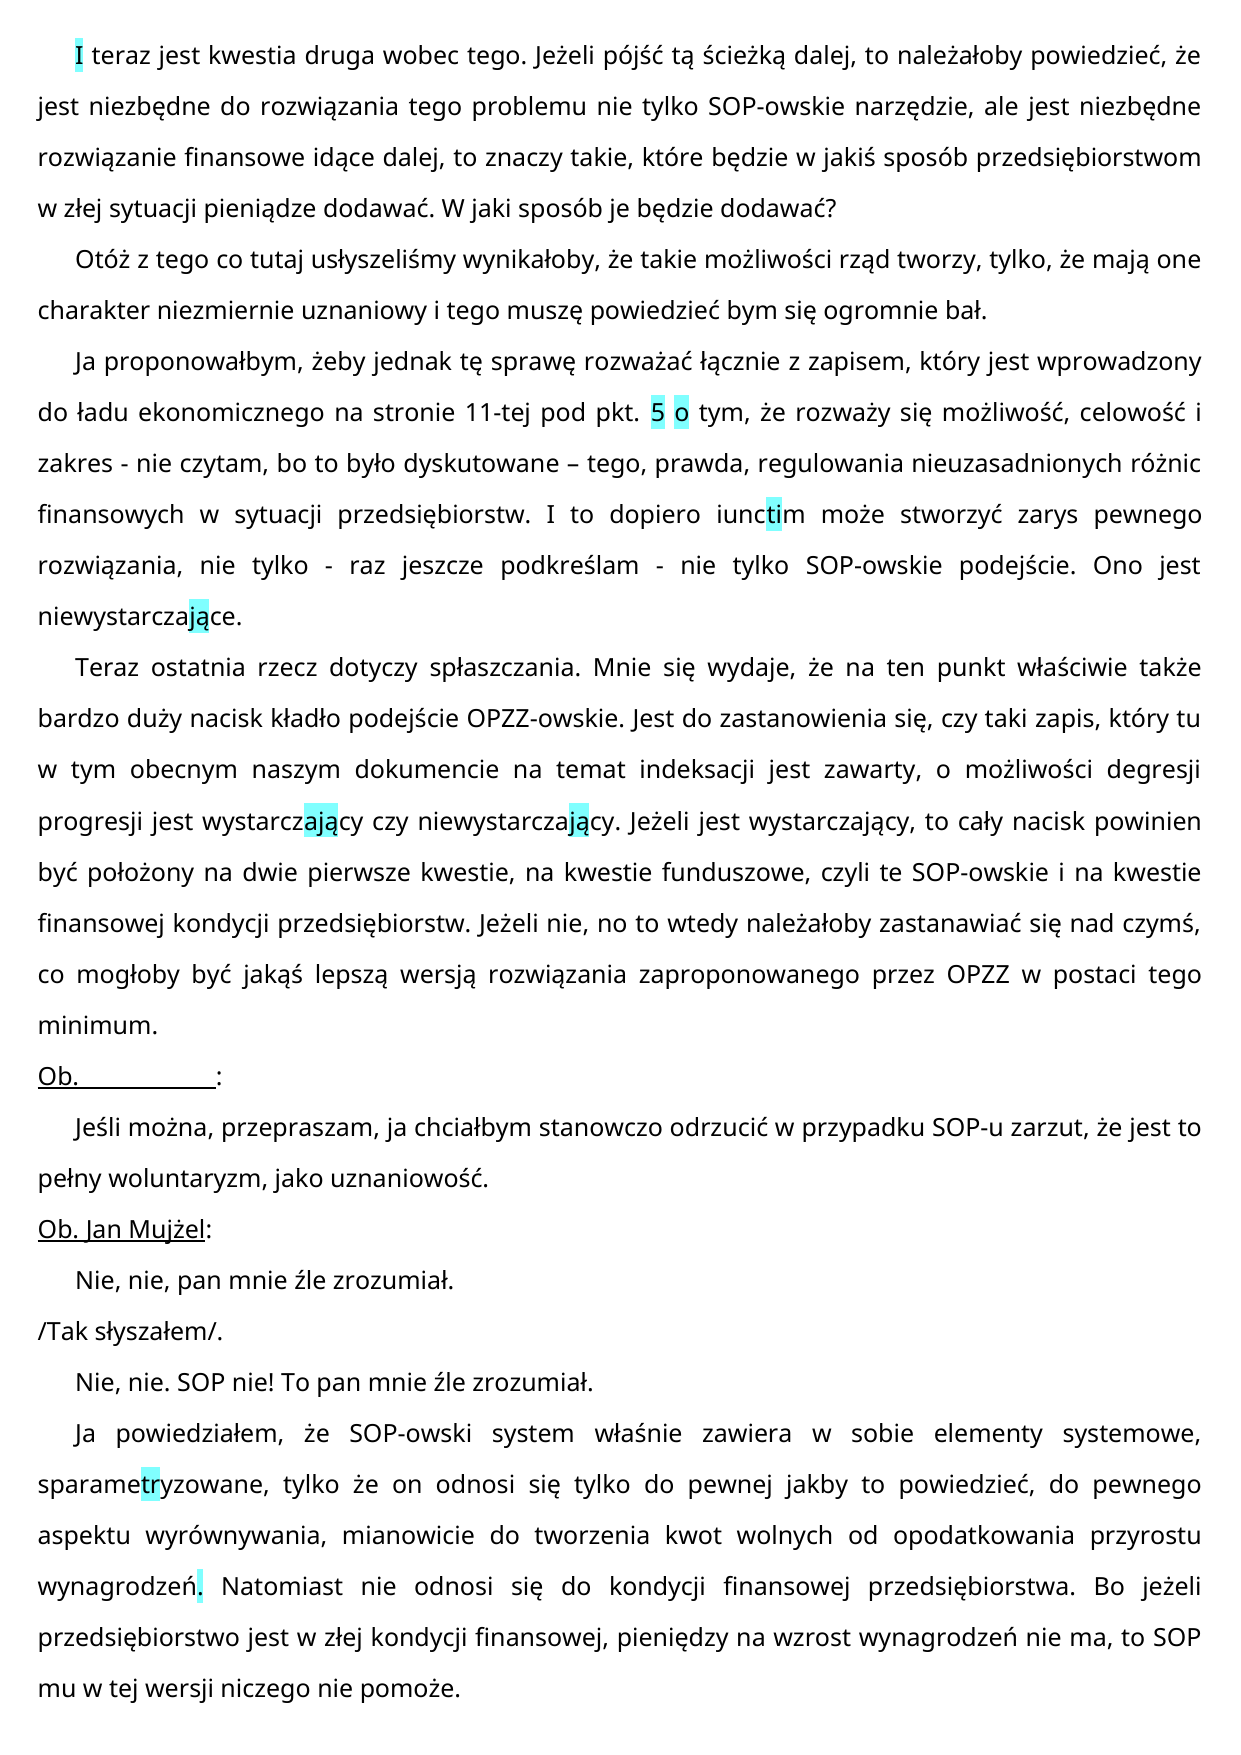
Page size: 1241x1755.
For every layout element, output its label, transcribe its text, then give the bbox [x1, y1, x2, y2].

text Nie, nie, pan mnie źle zrozumiał. [37, 1262, 1203, 1297]
text Ja powiedziałem, że SOP-owski system właśnie zawiera w sobie elementy systemowe, sparametryzowane, tylko że on odnosi się tylko do pewnej jakby to powiedzieć, do pewnego aspektu wyrównywania, mianowicie do tworzenia kwot wolnych od opodatkowania przyrostu wynagrodzeń. Natomiast nie odnosi się do kondycji finansowej przedsiębiorstwa. Bo jeżeli przedsiębiorstwo jest w złej kondycji finansowej, pieniędzy na wzrost wynagrodzeń nie ma, to SOP mu w tej wersji niczego nie pomoże. [37, 1416, 1203, 1705]
text Ob. : [37, 1058, 1203, 1092]
text Ja proponowałbym, żeby jednak tę sprawę rozważać łącznie z zapisem, który jest wprowadzony do ładu ekonomicznego na stronie 11-tej pod pkt. 5 o tym, że rozważy się możliwość, celowość i zakres - nie czytam, bo to było dyskutowane – tego, prawda, regulowania nieuzasadnionych różnic finansowych w sytuacji przedsiębiorstw. I to dopiero iunctim może stworzyć zarys pewnego rozwiązania, nie tylko - raz jeszcze podkreślam - nie tylko SOP-owskie podejście. Ono jest niewystarczające. [37, 344, 1203, 633]
text I teraz jest kwestia druga wobec tego. Jeżeli pójść tą ścieżką dalej, to należałoby powiedzieć, że jest niezbędne do rozwiązania tego problemu nie tylko SOP-owskie narzędzie, ale jest niezbędne rozwiązanie finansowe idące dalej, to znaczy takie, które będzie w jakiś sposób przedsiębiorstwom w złej sytuacji pieniądze dodawać. W jaki sposób je będzie dodawać? [37, 37, 1203, 225]
text /Tak słyszałem/. [37, 1313, 1203, 1348]
text Ob. Jan Mujżel: [37, 1211, 1203, 1246]
text Otóż z tego co tutaj usłyszeliśmy wynikałoby, że takie możliwości rząd tworzy, tylko, że mają one charakter niezmiernie uznaniowy i tego muszę powiedzieć bym się ogromnie bał. [37, 242, 1203, 327]
text Teraz ostatnia rzecz dotyczy spłaszczania. Mnie się wydaje, że na ten punkt właściwie także bardzo duży nacisk kładło podejście OPZZ-owskie. Jest do zastanowienia się, czy taki zapis, który tu w tym obecnym naszym dokumencie na temat indeksacji jest zawarty, o możliwości degresji progresji jest wystarczający czy niewystarczający. Jeżeli jest wystarczający, to cały nacisk powinien być położony na dwie pierwsze kwestie, na kwestie funduszowe, czyli te SOP-owskie i na kwestie finansowej kondycji przedsiębiorstw. Jeżeli nie, no to wtedy należałoby zastanawiać się nad czymś, co mogłoby być jakąś lepszą wersją rozwiązania zaproponowanego przez OPZZ w postaci tego minimum. [37, 650, 1203, 1041]
text Jeśli można, przepraszam, ja chciałbym stanowczo odrzucić w przypadku SOP-u zarzut, że jest to pełny woluntaryzm, jako uznaniowość. [37, 1109, 1203, 1194]
text Nie, nie. SOP nie! To pan mnie źle zrozumiał. [37, 1364, 1203, 1399]
